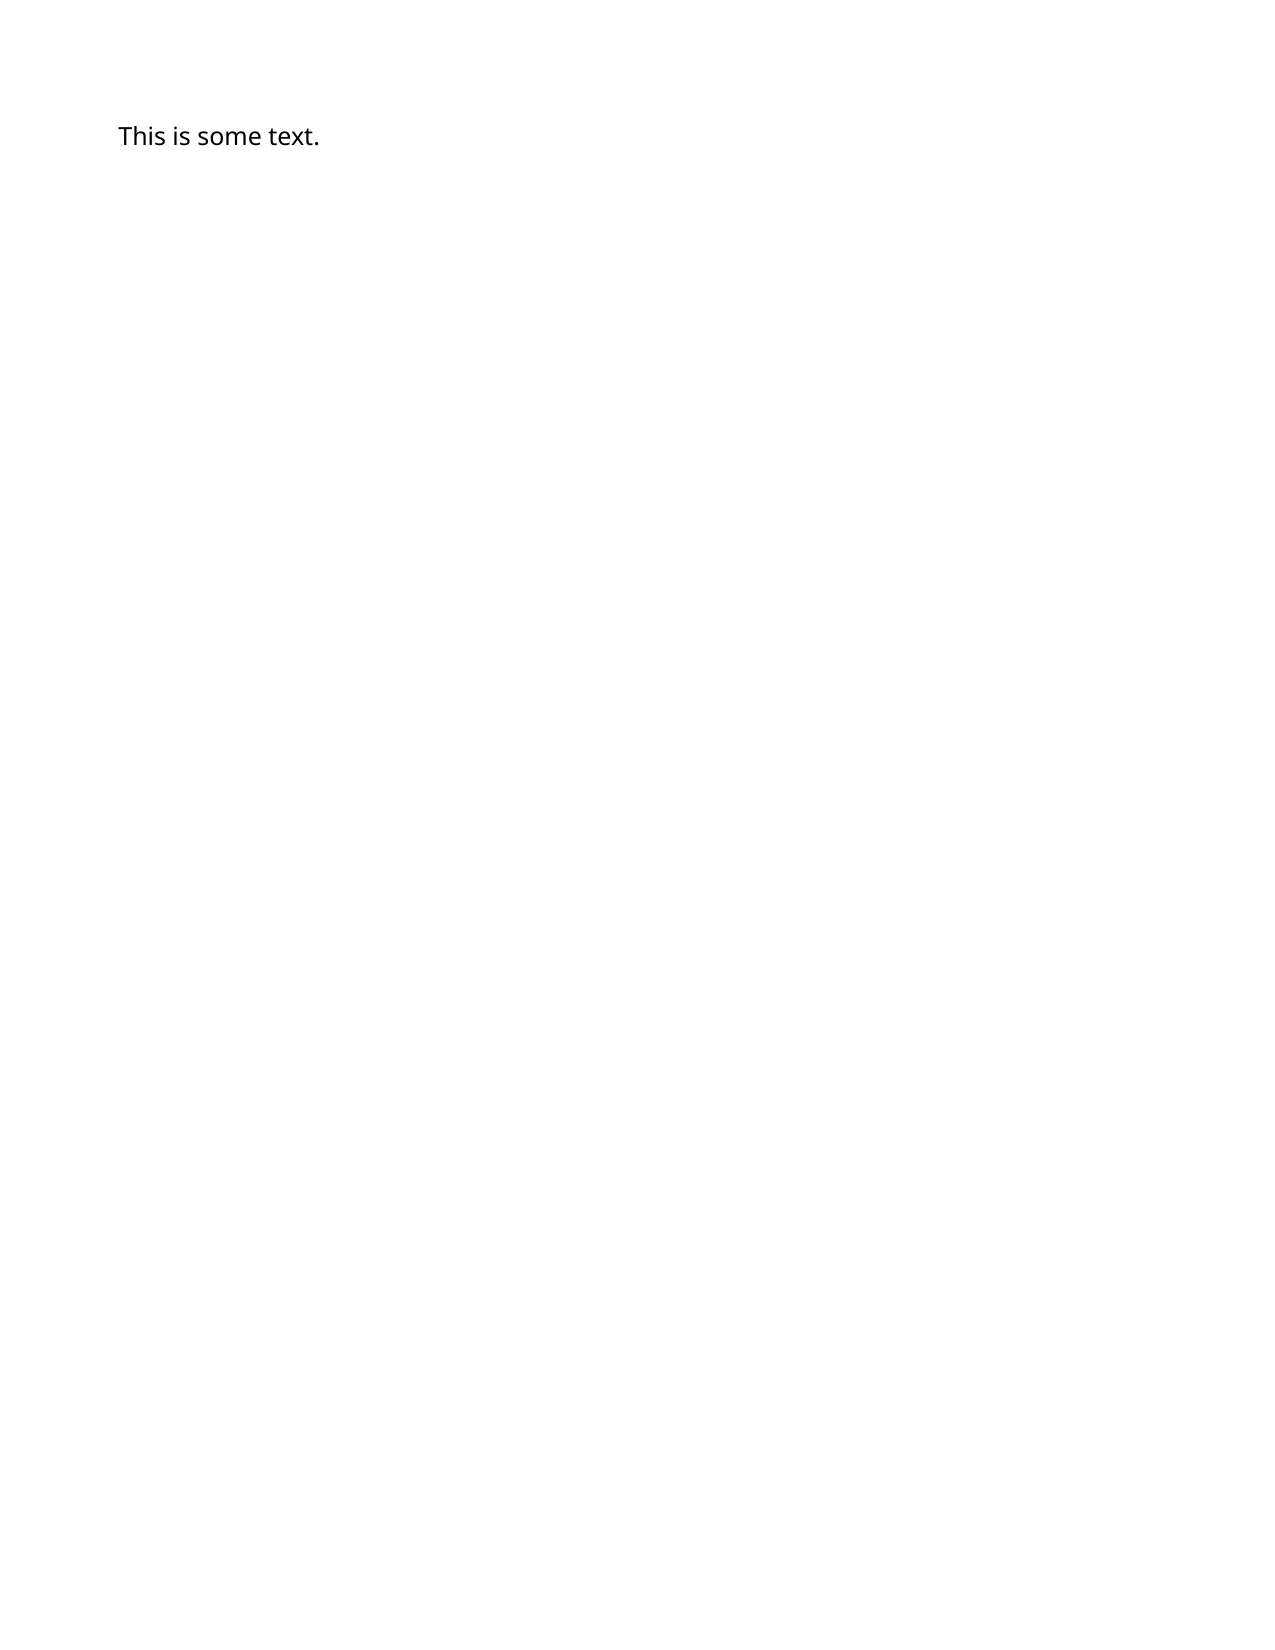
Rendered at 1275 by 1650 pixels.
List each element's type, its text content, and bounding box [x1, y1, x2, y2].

text This is some text. [118, 118, 1157, 152]
